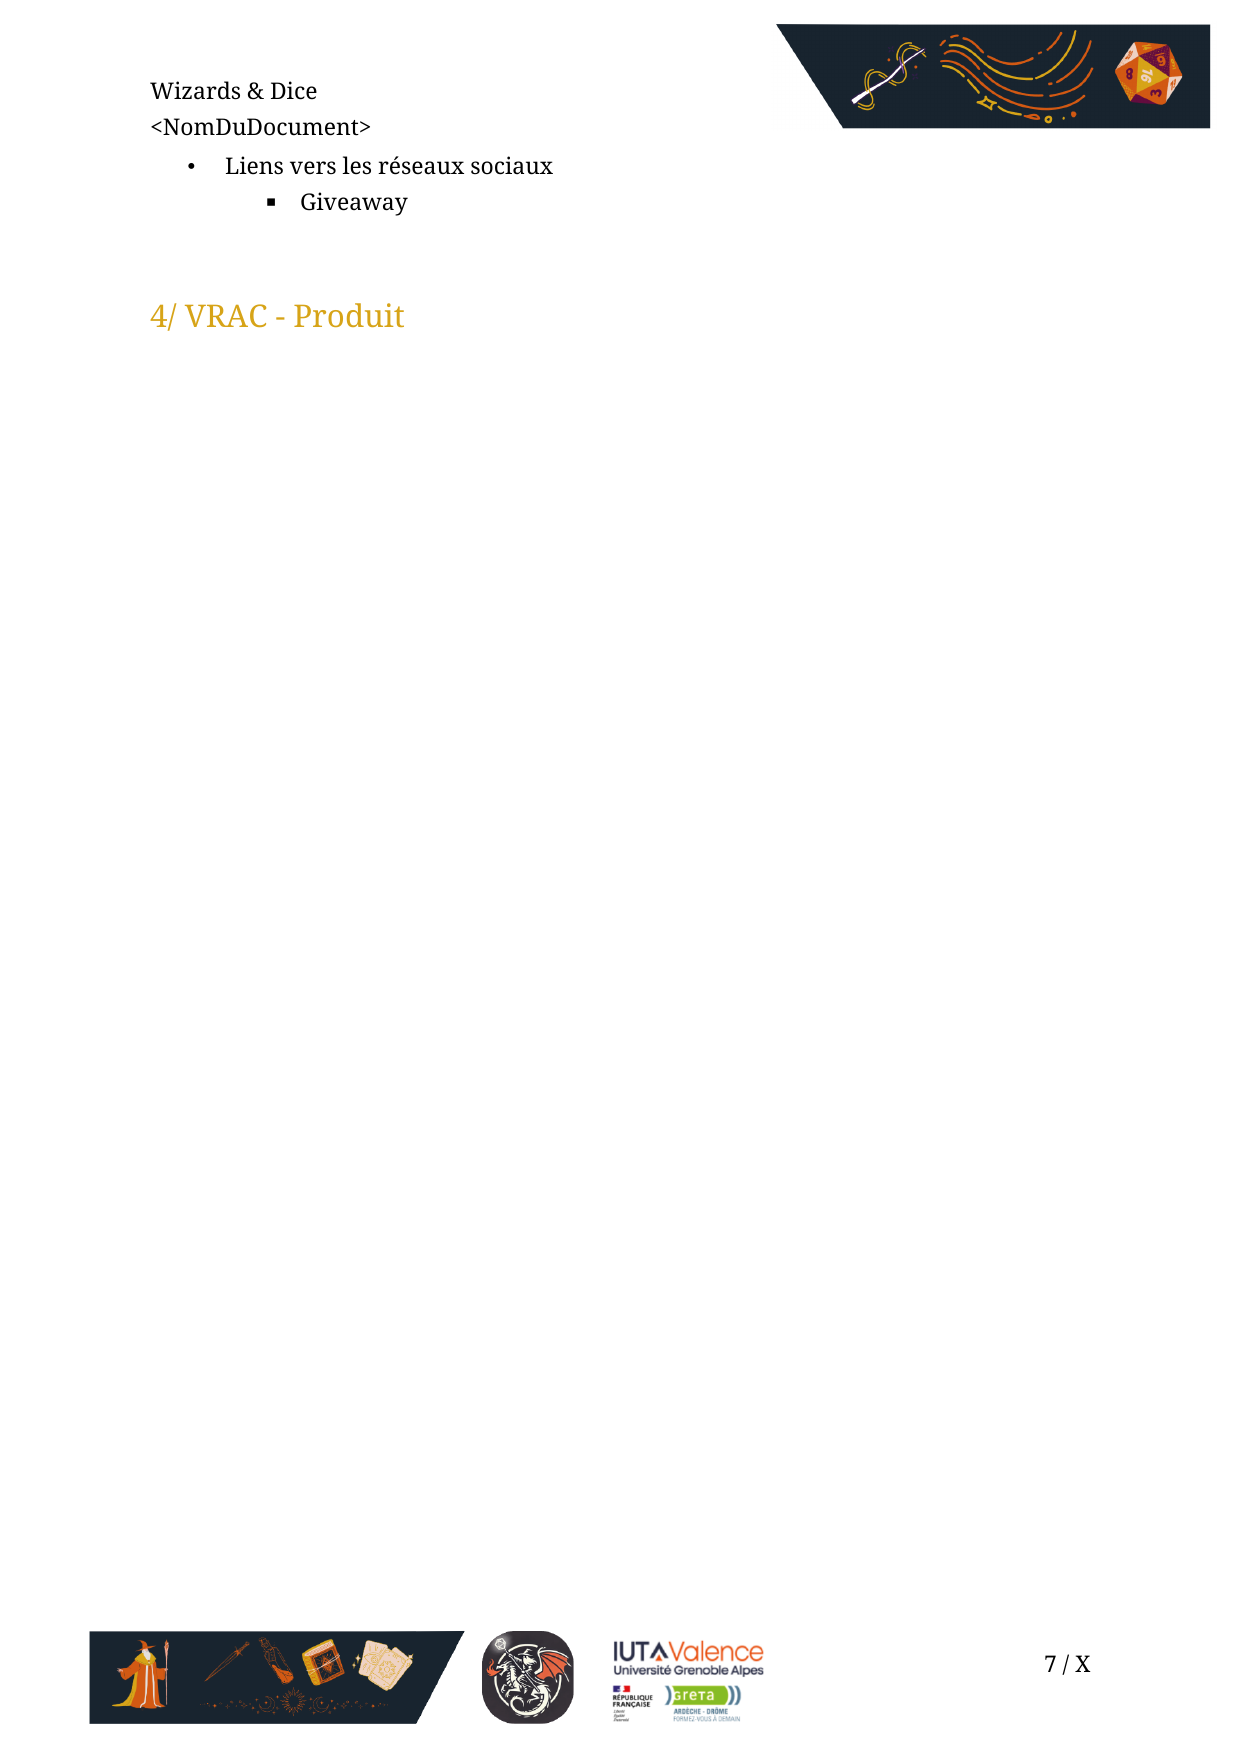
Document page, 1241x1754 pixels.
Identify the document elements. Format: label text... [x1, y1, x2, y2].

picture [771, 21, 1218, 131]
list Liens vers les réseaux sociaux [187, 150, 1090, 181]
picture [81, 1620, 788, 1733]
list Giveaway [262, 186, 1090, 217]
subtitle VRAC - Produit [150, 294, 1090, 336]
